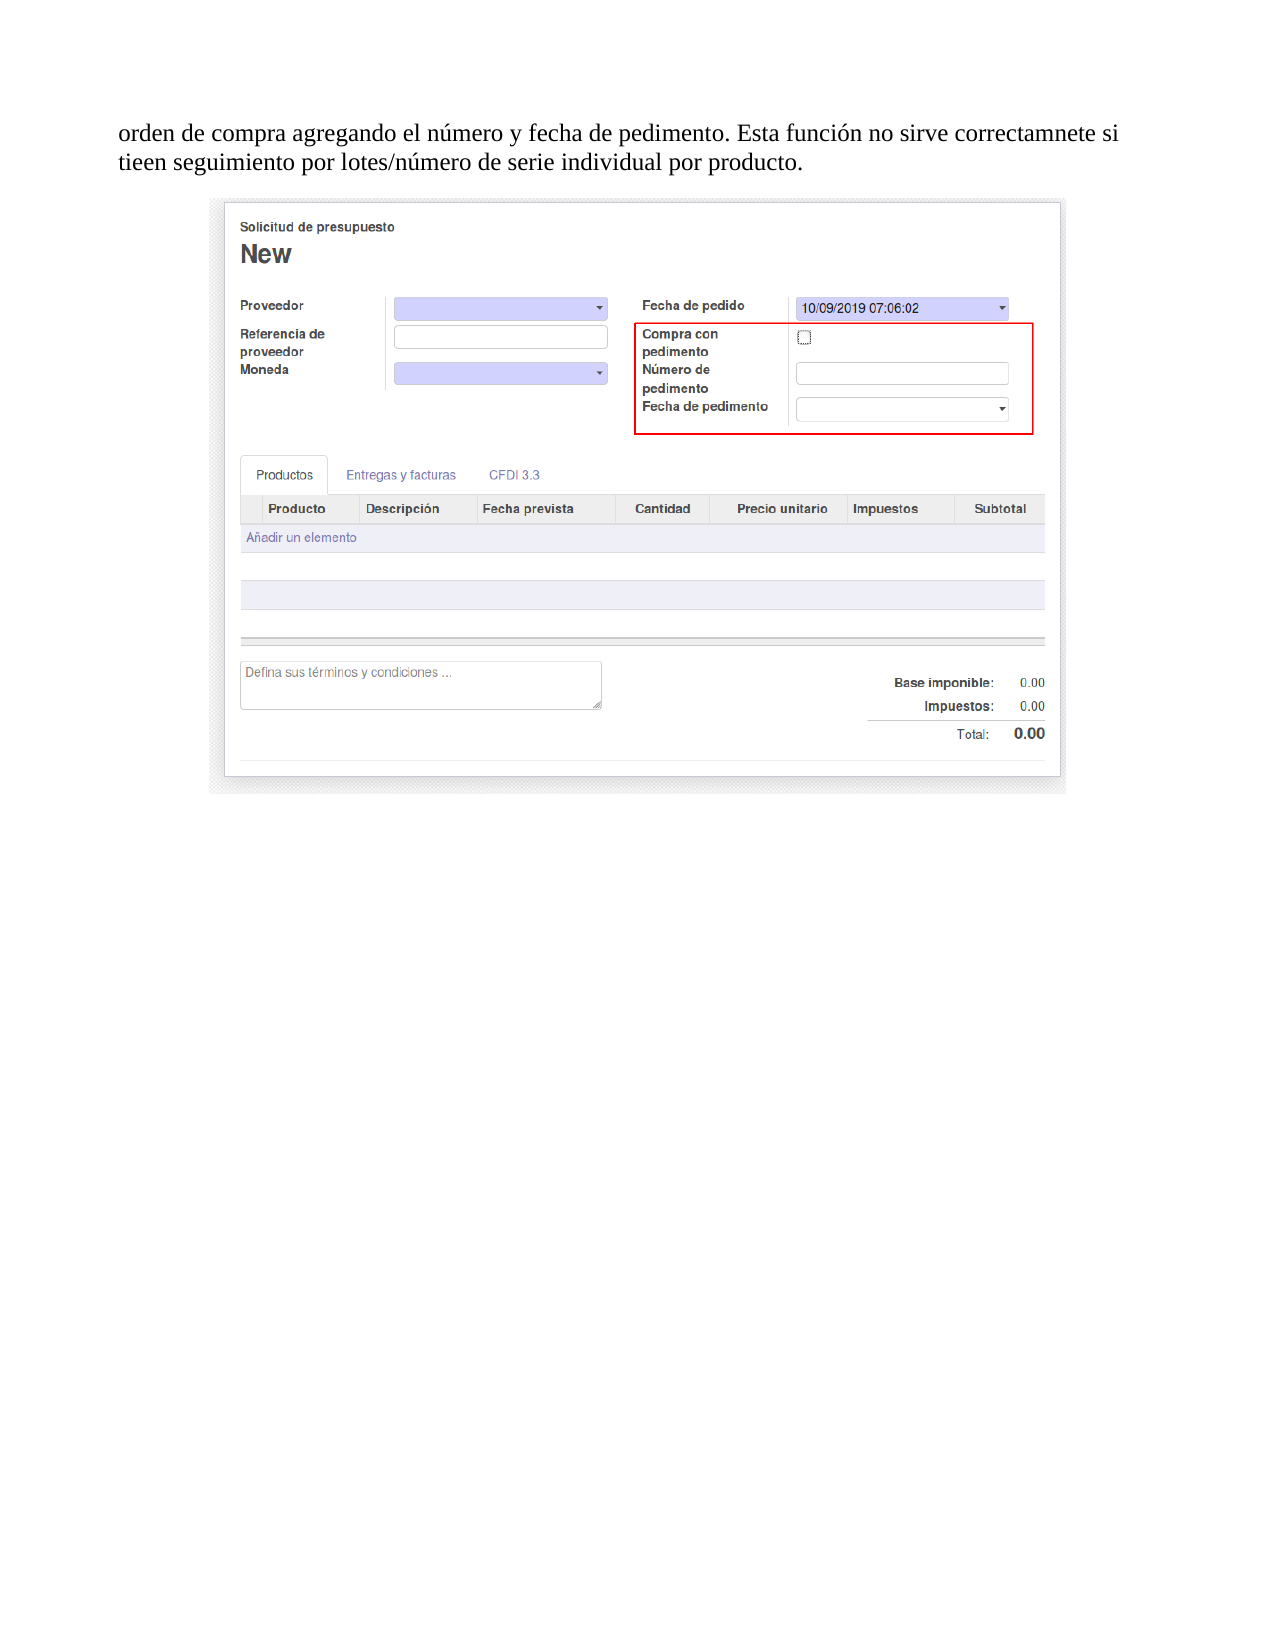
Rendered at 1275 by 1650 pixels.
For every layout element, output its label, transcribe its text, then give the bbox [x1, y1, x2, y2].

text orden de compra agregando el número y fecha de pedimento. Esta función no sirve correctamnete si tieen seguimiento por lotes/número de serie individual por producto. [118, 118, 1157, 176]
picture [209, 198, 1067, 794]
